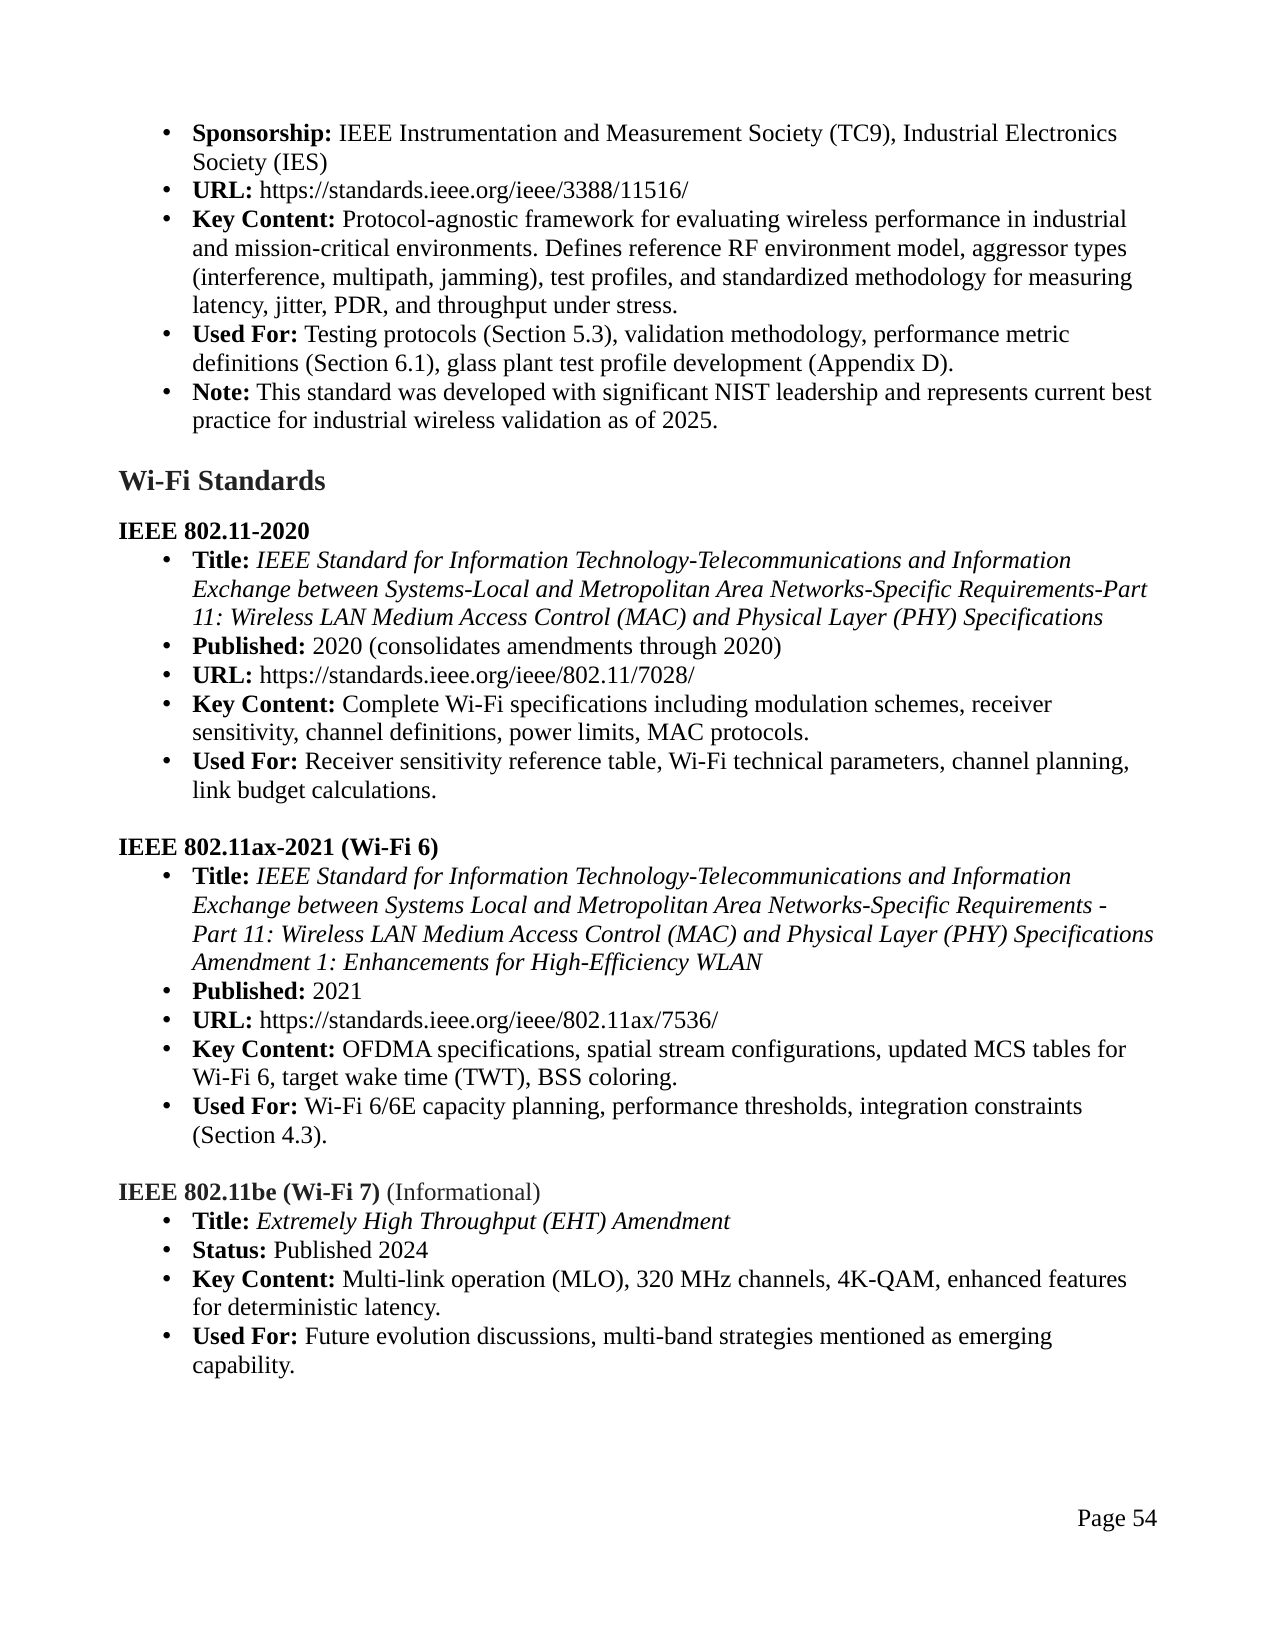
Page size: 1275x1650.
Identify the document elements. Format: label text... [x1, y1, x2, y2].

list Published: 2021 [162, 976, 1157, 1005]
text IEEE 802.11-2020 [118, 516, 1157, 545]
list URL: https://standards.ieee.org/ieee/802.11/7028/ [162, 660, 1157, 689]
list Key Content: Complete Wi-Fi specifications including modulation schemes, receiver sensitivity, channel definitions, power limits, MAC protocols. [162, 689, 1157, 746]
list Status: Published 2024 [162, 1235, 1157, 1264]
list URL: https://standards.ieee.org/ieee/3388/11516/ [162, 176, 1157, 204]
text IEEE 802.11be (Wi-Fi 7) (Informational) [118, 1177, 1157, 1206]
list Key Content: Multi-link operation (MLO), 320 MHz channels, 4K-QAM, enhanced features for deterministic latency. [162, 1264, 1157, 1321]
list Title: IEEE Standard for Information Technology-Telecommunications and Information Exchange between Systems Local and Metropolitan Area Networks-Specific Requirements - Part 11: Wireless LAN Medium Access Control (MAC) and Physical Layer (PHY) Specifications Amendment 1: Enhancements for High-Efficiency WLAN [162, 861, 1157, 976]
list Title: IEEE Standard for Information Technology-Telecommunications and Information Exchange between Systems-Local and Metropolitan Area Networks-Specific Requirements-Part 11: Wireless LAN Medium Access Control (MAC) and Physical Layer (PHY) Specifications [162, 545, 1157, 631]
list URL: https://standards.ieee.org/ieee/802.11ax/7536/ [162, 1005, 1157, 1034]
list Key Content: Protocol-agnostic framework for evaluating wireless performance in industrial and mission-critical environments. Defines reference RF environment model, aggressor types (interference, multipath, jamming), test profiles, and standardized methodology for measuring latency, jitter, PDR, and throughput under stress. [162, 204, 1157, 319]
list Key Content: OFDMA specifications, spatial stream configurations, updated MCS tables for Wi-Fi 6, target wake time (TWT), BSS coloring. [162, 1034, 1157, 1091]
subtitle Wi-Fi Standards [118, 463, 1157, 497]
list Note: This standard was developed with significant NIST leadership and represents current best practice for industrial wireless validation as of 2025. [162, 377, 1157, 434]
list Used For: Testing protocols (Section 5.3), validation methodology, performance metric definitions (Section 6.1), glass plant test profile development (Appendix D). [162, 319, 1157, 377]
list Used For: Receiver sensitivity reference table, Wi-Fi technical parameters, channel planning, link budget calculations. [162, 746, 1157, 804]
list Published: 2020 (consolidates amendments through 2020) [162, 631, 1157, 660]
list Used For: Wi-Fi 6/6E capacity planning, performance thresholds, integration constraints (Section 4.3). [162, 1091, 1157, 1149]
text IEEE 802.11ax-2021 (Wi-Fi 6) [118, 832, 1157, 861]
list Sponsorship: IEEE Instrumentation and Measurement Society (TC9), Industrial Electronics Society (IES) [162, 118, 1157, 176]
list Title: Extremely High Throughput (EHT) Amendment [162, 1206, 1157, 1235]
list Used For: Future evolution discussions, multi-band strategies mentioned as emerging capability. [162, 1321, 1157, 1379]
